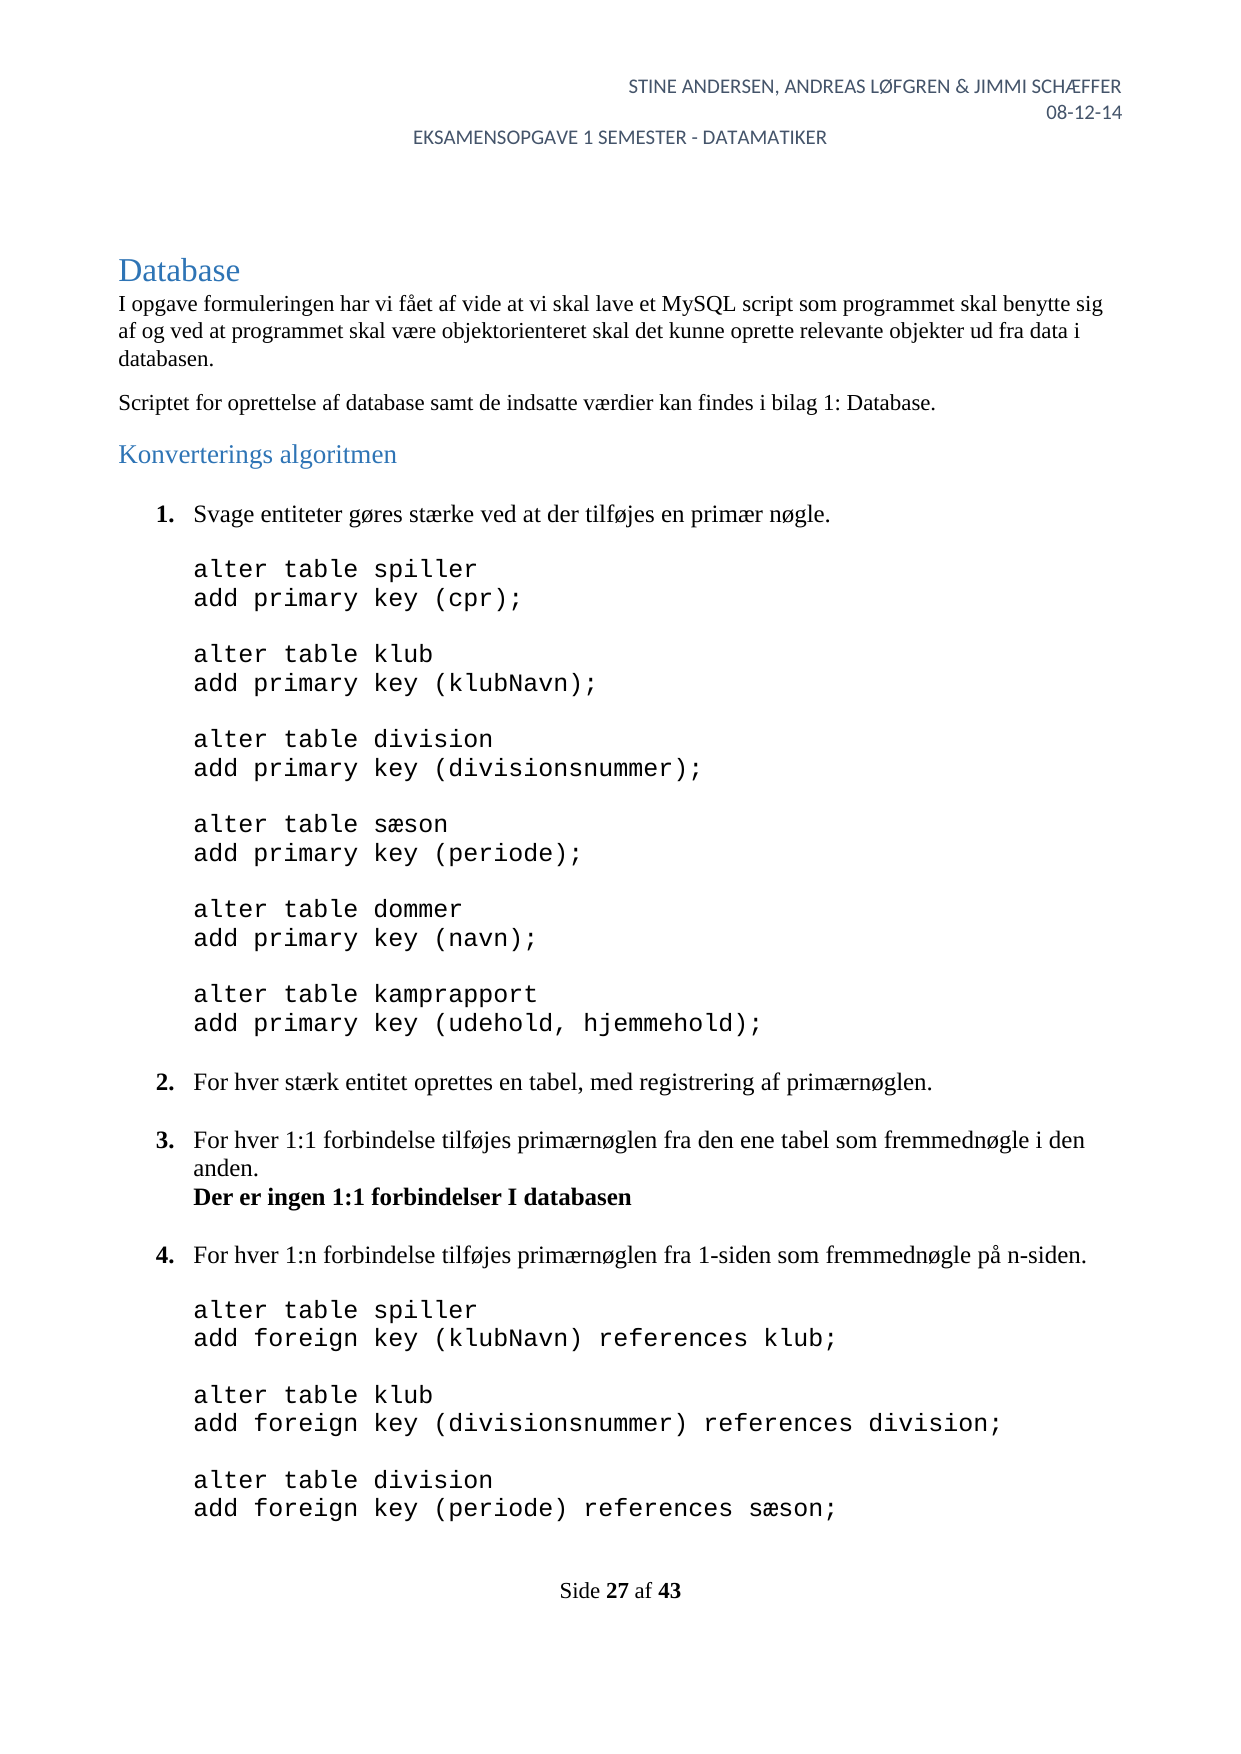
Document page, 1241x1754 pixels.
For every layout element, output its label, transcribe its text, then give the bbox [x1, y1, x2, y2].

subtitle Database [118, 250, 1122, 288]
text alter table klub add primary key (klubNavn); [193, 642, 1122, 698]
text alter table division add foreign key (periode) references sæson; [118, 1467, 1122, 1524]
list For hver stærk entitet oprettes en tabel, med registrering af primærnøglen. [156, 1067, 1122, 1096]
list Svage entiteter gøres stærke ved at der tilføjes en primær nøgle. [156, 499, 1122, 528]
text alter table division add primary key (divisionsnummer); [193, 727, 1122, 783]
text alter table dommer add primary key (navn); [193, 897, 1122, 982]
text alter table sæson add primary key (periode); [193, 812, 1122, 868]
text alter table klub add foreign key (divisionsnummer) references division; [118, 1382, 1122, 1439]
text Scriptet for oprettelse af database samt de indsatte værdier kan findes i bilag 1: Database. [118, 389, 1122, 416]
list For hver 1:1 forbindelse tilføjes primærnøglen fra den ene tabel som fremmednøgle i den anden. [156, 1125, 1122, 1182]
list For hver 1:n forbindelse tilføjes primærnøglen fra 1-siden som fremmednøgle på n-siden. [156, 1240, 1122, 1268]
subtitle Konverterings algoritmen [118, 438, 1122, 469]
text alter table kamprapport add primary key (udehold, hjemmehold); [193, 982, 1122, 1038]
text alter table spiller add primary key (cpr); [193, 557, 1122, 613]
text alter table spiller add foreign key (klubNavn) references klub; [118, 1297, 1122, 1354]
text Der er ingen 1:1 forbindelser I databasen [118, 1182, 1122, 1211]
text I opgave formuleringen har vi fået af vide at vi skal lave et MySQL script som programmet skal benytte sig af og ved at programmet skal være objektorienteret skal det kunne oprette relevante objekter ud fra data i databasen. [118, 290, 1122, 372]
